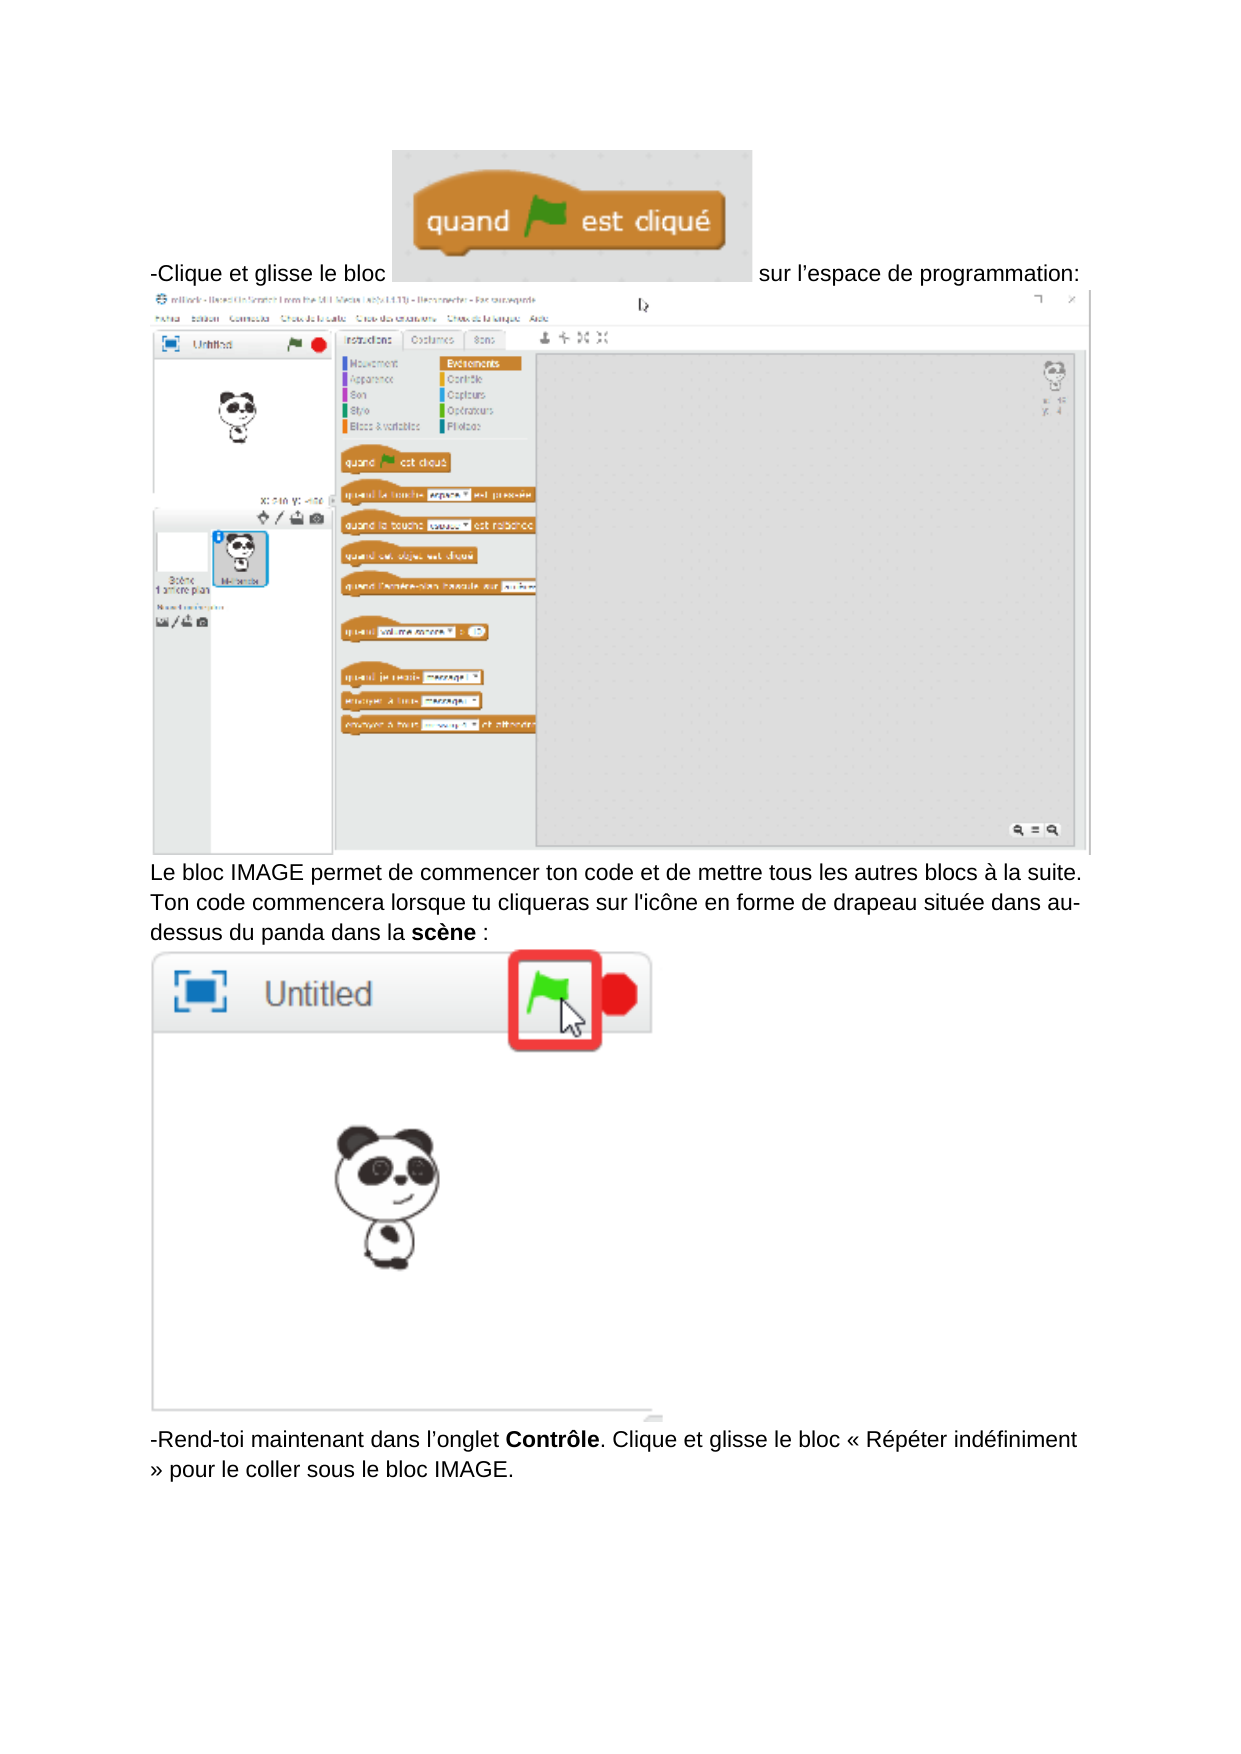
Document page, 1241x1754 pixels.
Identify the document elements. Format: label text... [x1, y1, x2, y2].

picture [150, 290, 1091, 855]
text -Clique et glisse le bloc sur l’espace de programmation: [150, 150, 1090, 286]
picture [150, 949, 663, 1422]
text Le bloc IMAGE permet de commencer ton code et de mettre tous les autres blocs à la suite. Ton code commencera lorsque tu cliqueras sur l'icône en forme de drapeau située dans au-dessus du panda dans la scène : [150, 858, 1090, 945]
picture [392, 150, 753, 282]
text -Rend-toi maintenant dans l’onglet Contrôle. Clique et glisse le bloc « Répéter indéfiniment » pour le coller sous le bloc IMAGE. [150, 1426, 1090, 1482]
